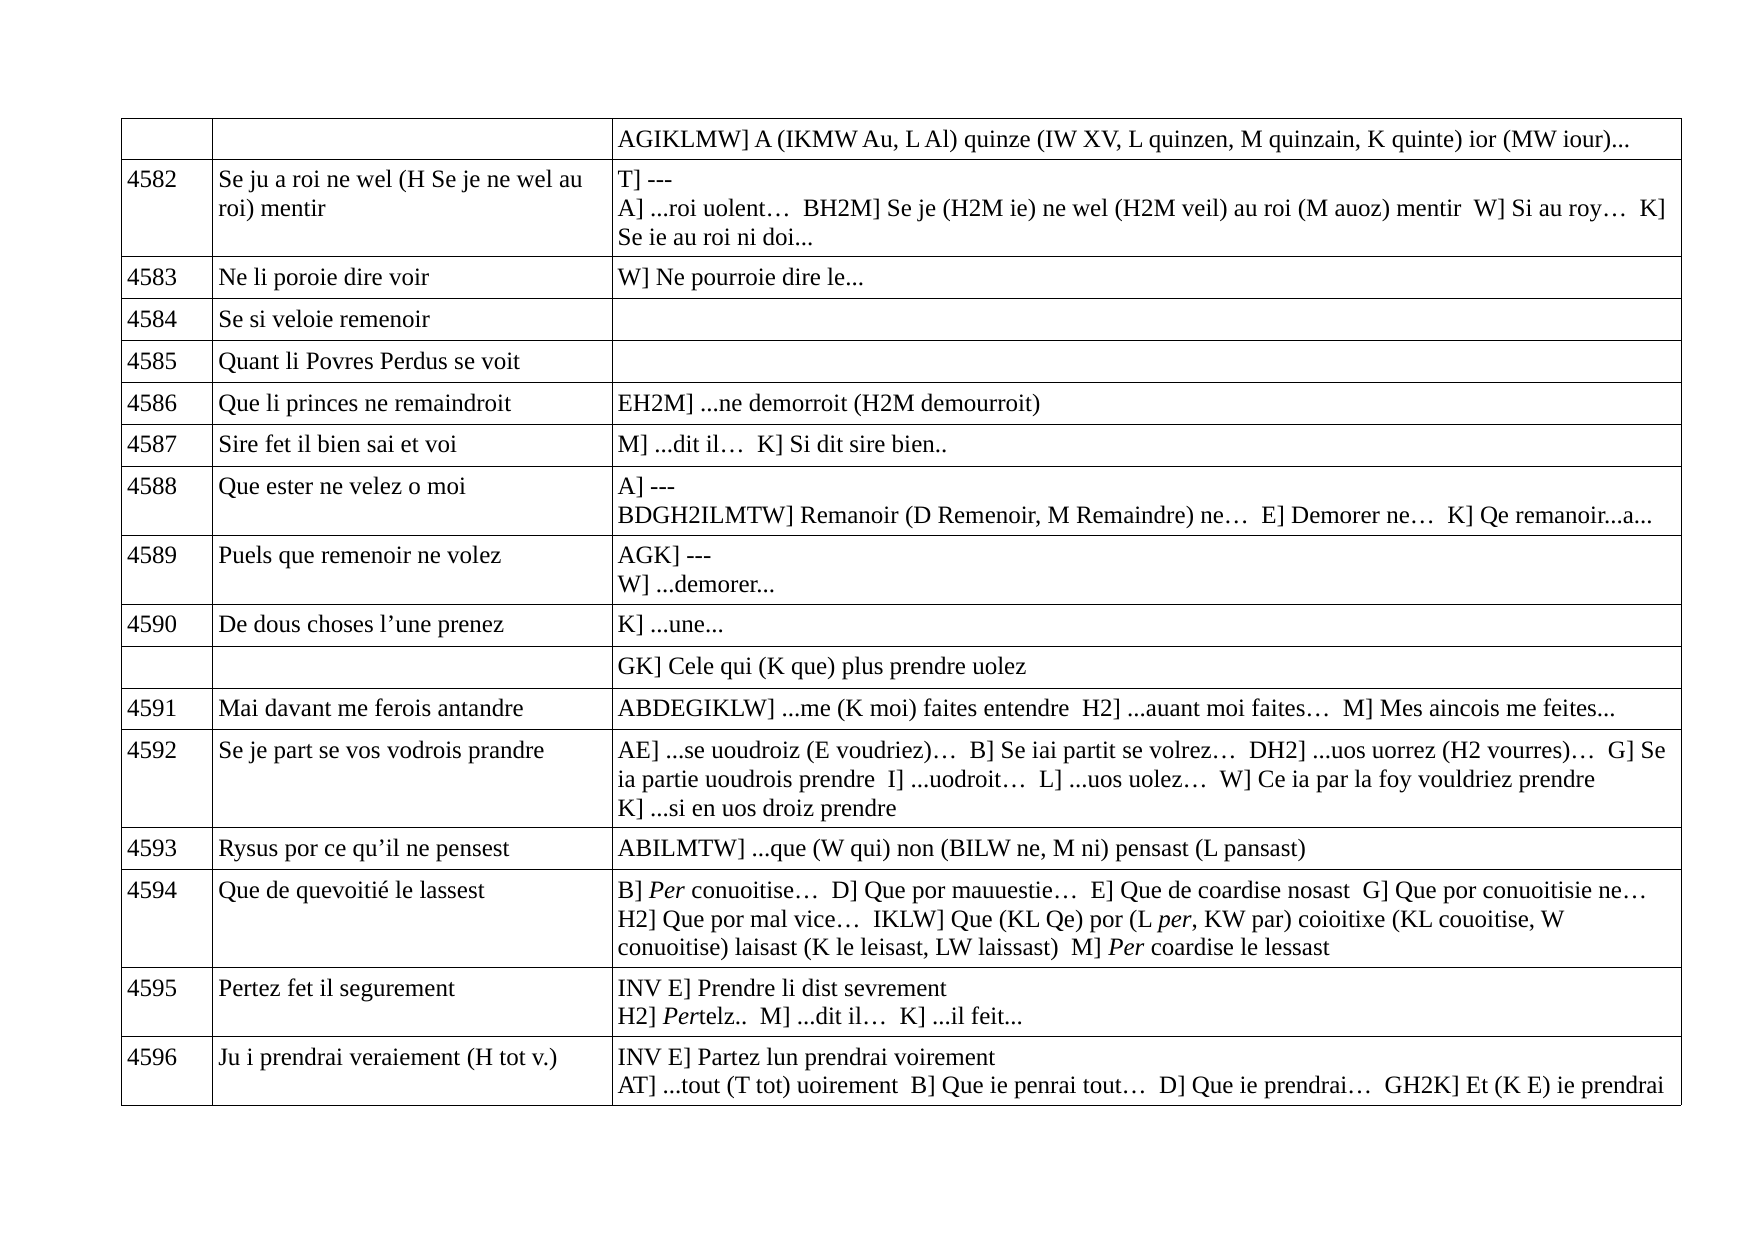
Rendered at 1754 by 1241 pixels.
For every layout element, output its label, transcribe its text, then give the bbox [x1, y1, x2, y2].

table_cell Ju i prendrai veraiement (H tot v.) [213, 1037, 612, 1105]
table_cell 4587 [122, 425, 212, 466]
table_cell Ne li poroie dire voir [213, 257, 612, 298]
table_cell 4582 [122, 160, 212, 256]
table_cell [122, 119, 212, 158]
table_cell INV E] Prendre li dist sevrement H2] Pertelz.. M] ...dit il… K] ...il feit... [613, 968, 1681, 1036]
table_cell Se je part se vos vodrois prandre [213, 730, 612, 827]
table_cell AGK] --- W] ...demorer... [613, 536, 1681, 604]
table_cell [122, 647, 212, 687]
table_cell ABILMTW] ...que (W qui) non (BILW ne, M ni) pensast (L pansast) [613, 828, 1681, 869]
table_cell Puels que remenoir ne volez [213, 536, 612, 604]
table_cell [213, 647, 612, 687]
table_cell B] Per conuoitise… D] Que por mauuestie… E] Que de coardise nosast G] Que por conuoitisie ne… H2] Que por mal vice… IKLW] Que (KL Qe) por (L per, KW par) coioitixe (KL couoitise, W conuoitise) laisast (K le leisast, LW laissast) M] Per coardise le lessast [613, 870, 1681, 967]
table_cell Rysus por ce qu’il ne pensest [213, 828, 612, 869]
table_cell Quant li Povres Perdus se voit [213, 341, 612, 382]
table_cell [613, 341, 1681, 382]
table_cell 4595 [122, 968, 212, 1036]
table_cell 4591 [122, 689, 212, 729]
table_cell 4588 [122, 467, 212, 535]
table_cell --- AGIKLMW] A (IKMW Au, L Al) quinze (IW XV, L quinzen, M quinzain, K quinte) ior (MW iour)... [613, 119, 1681, 158]
table_cell Sire fet il bien sai et voi [213, 425, 612, 466]
table_cell Mai davant me ferois antandre [213, 689, 612, 729]
table_cell A] --- BDGH2ILMTW] Remanoir (D Remenoir, M Remaindre) ne… E] Demorer ne… K] Qe remanoir...a... [613, 467, 1681, 535]
table_cell 4594 [122, 870, 212, 967]
table_cell 4585 [122, 341, 212, 382]
table_cell Que ester ne velez o moi [213, 467, 612, 535]
table_cell [613, 299, 1681, 340]
table_cell EH2M] ...ne demorroit (H2M demourroit) [613, 383, 1681, 424]
table_cell W] Ne pourroie dire le... [613, 257, 1681, 298]
table_cell Pertez fet il segurement [213, 968, 612, 1036]
table_cell 4593 [122, 828, 212, 869]
table_cell INV E] Partez lun prendrai voirement AT] ...tout (T tot) uoirement B] Que ie penrai tout… D] Que ie prendrai… GH2K] Et (K E) ie prendrai [613, 1037, 1681, 1105]
table_cell 4596 [122, 1037, 212, 1105]
table_cell 4583 [122, 257, 212, 298]
table_cell 4592 [122, 730, 212, 827]
table_cell Se ju a roi ne wel (H Se je ne wel au roi) mentir [213, 160, 612, 256]
table_cell [213, 119, 612, 158]
table_cell GK] Cele qui (K que) plus prendre uolez [613, 647, 1681, 687]
table_cell Se si veloie remenoir [213, 299, 612, 340]
table_cell AE] ...se uoudroiz (E voudriez)… B] Se iai partit se volrez… DH2] ...uos uorrez (H2 vourres)… G] Se ia partie uoudrois prendre I] ...uodroit… L] ...uos uolez… W] Ce ia par la foy vouldriez prendre K] ...si en uos droiz prendre [613, 730, 1681, 827]
table_cell De dous choses l’une prenez [213, 605, 612, 646]
table_cell 4586 [122, 383, 212, 424]
table_cell 4584 [122, 299, 212, 340]
table_cell T] --- A] ...roi uolent… BH2M] Se je (H2M ie) ne wel (H2M veil) au roi (M auoz) mentir W] Si au roy… K] Se ie au roi ni doi... [613, 160, 1681, 256]
table_cell Que de quevoitié le lassest [213, 870, 612, 967]
table_cell K] ...une... [613, 605, 1681, 646]
table_cell ABDEGIKLW] ...me (K moi) faites entendre H2] ...auant moi faites… M] Mes aincois me feites... [613, 689, 1681, 729]
table_cell 4589 [122, 536, 212, 604]
table_cell 4590 [122, 605, 212, 646]
table_cell M] ...dit il… K] Si dit sire bien.. [613, 425, 1681, 466]
table_cell Que li princes ne remaindroit [213, 383, 612, 424]
